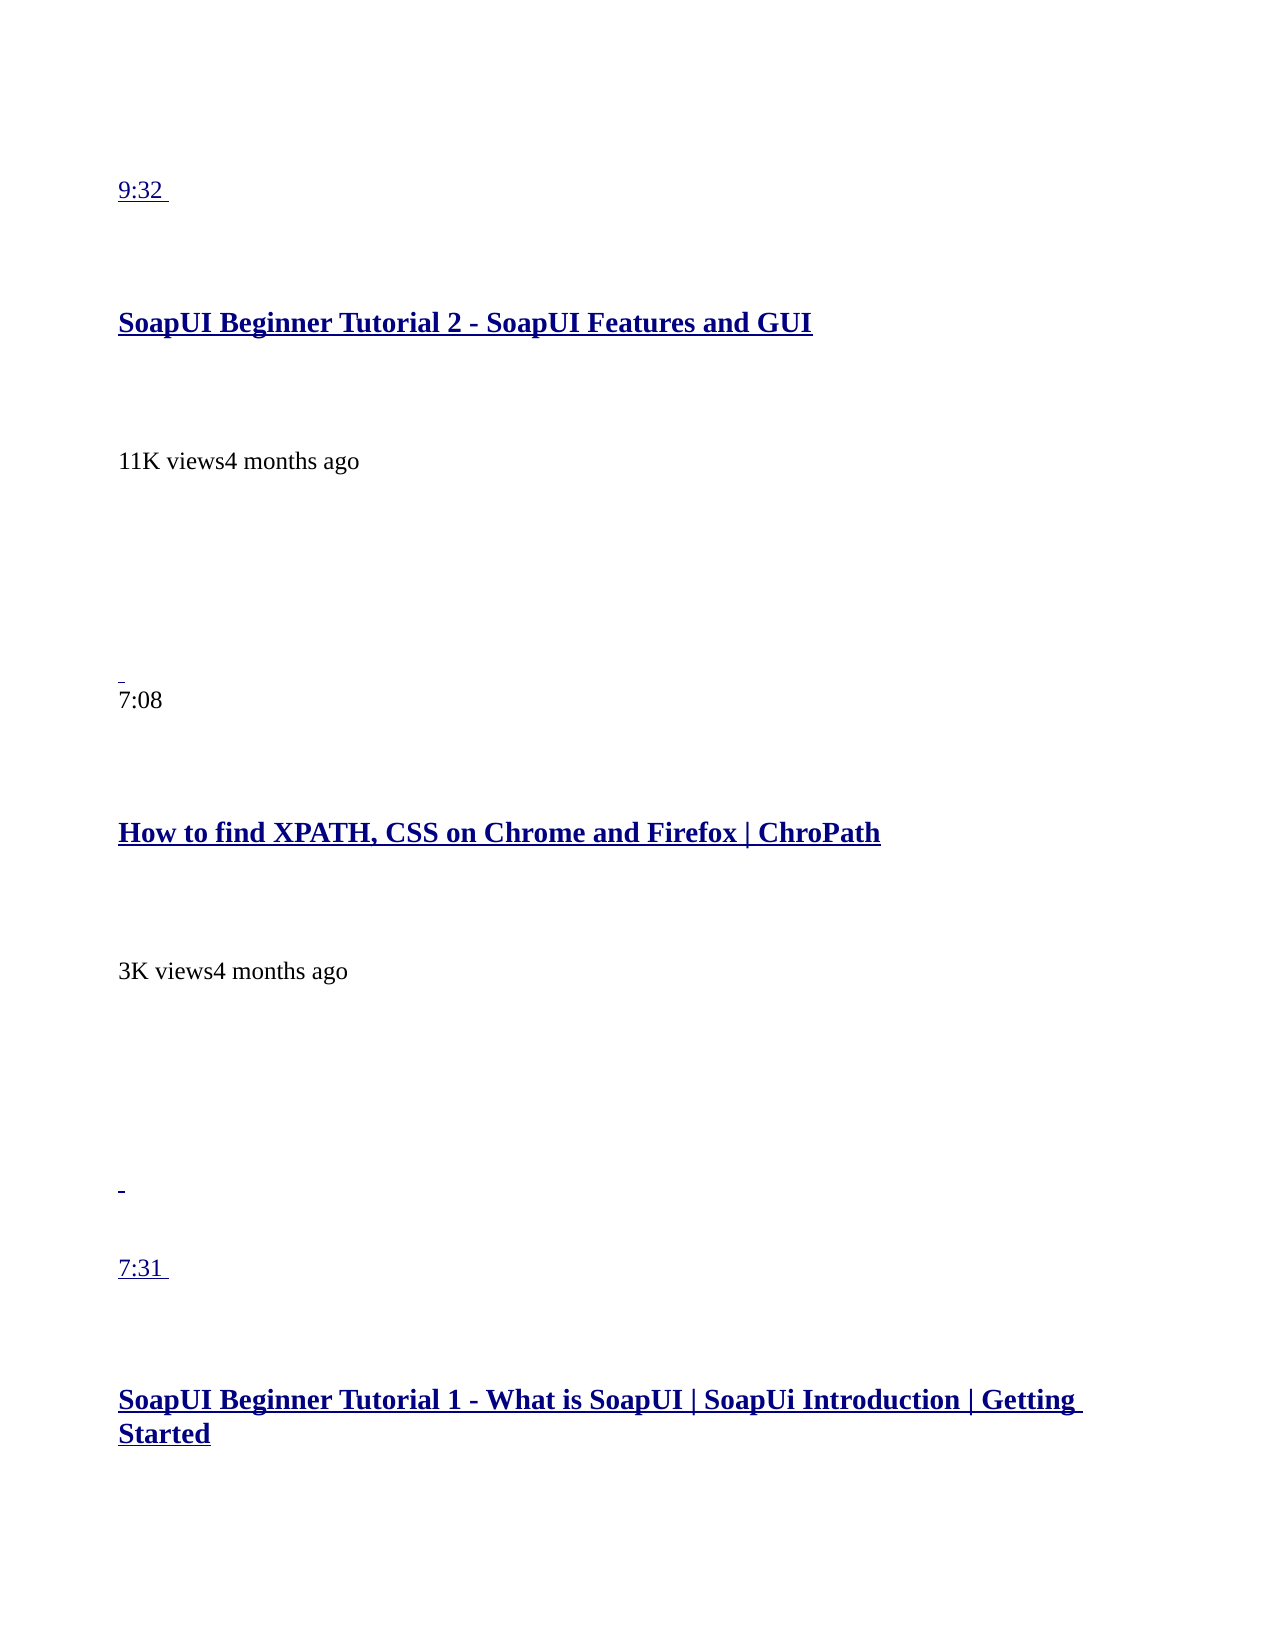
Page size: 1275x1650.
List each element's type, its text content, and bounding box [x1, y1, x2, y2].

subtitle SoapUI Beginner Tutorial 1 - What is SoapUI | SoapUi Introduction | Getting Started [118, 1382, 1157, 1449]
text 3K views4 months ago [118, 956, 1157, 985]
subtitle How to find XPATH, CSS on Chrome and Firefox | ChroPath [118, 815, 1157, 848]
subtitle SoapUI Beginner Tutorial 2 - SoapUI Features and GUI [118, 305, 1157, 339]
text 7:08 [118, 685, 1157, 714]
text 11K views4 months ago [118, 446, 1157, 475]
text 9:32 [118, 176, 1157, 204]
text 7:31 [118, 1253, 1157, 1281]
